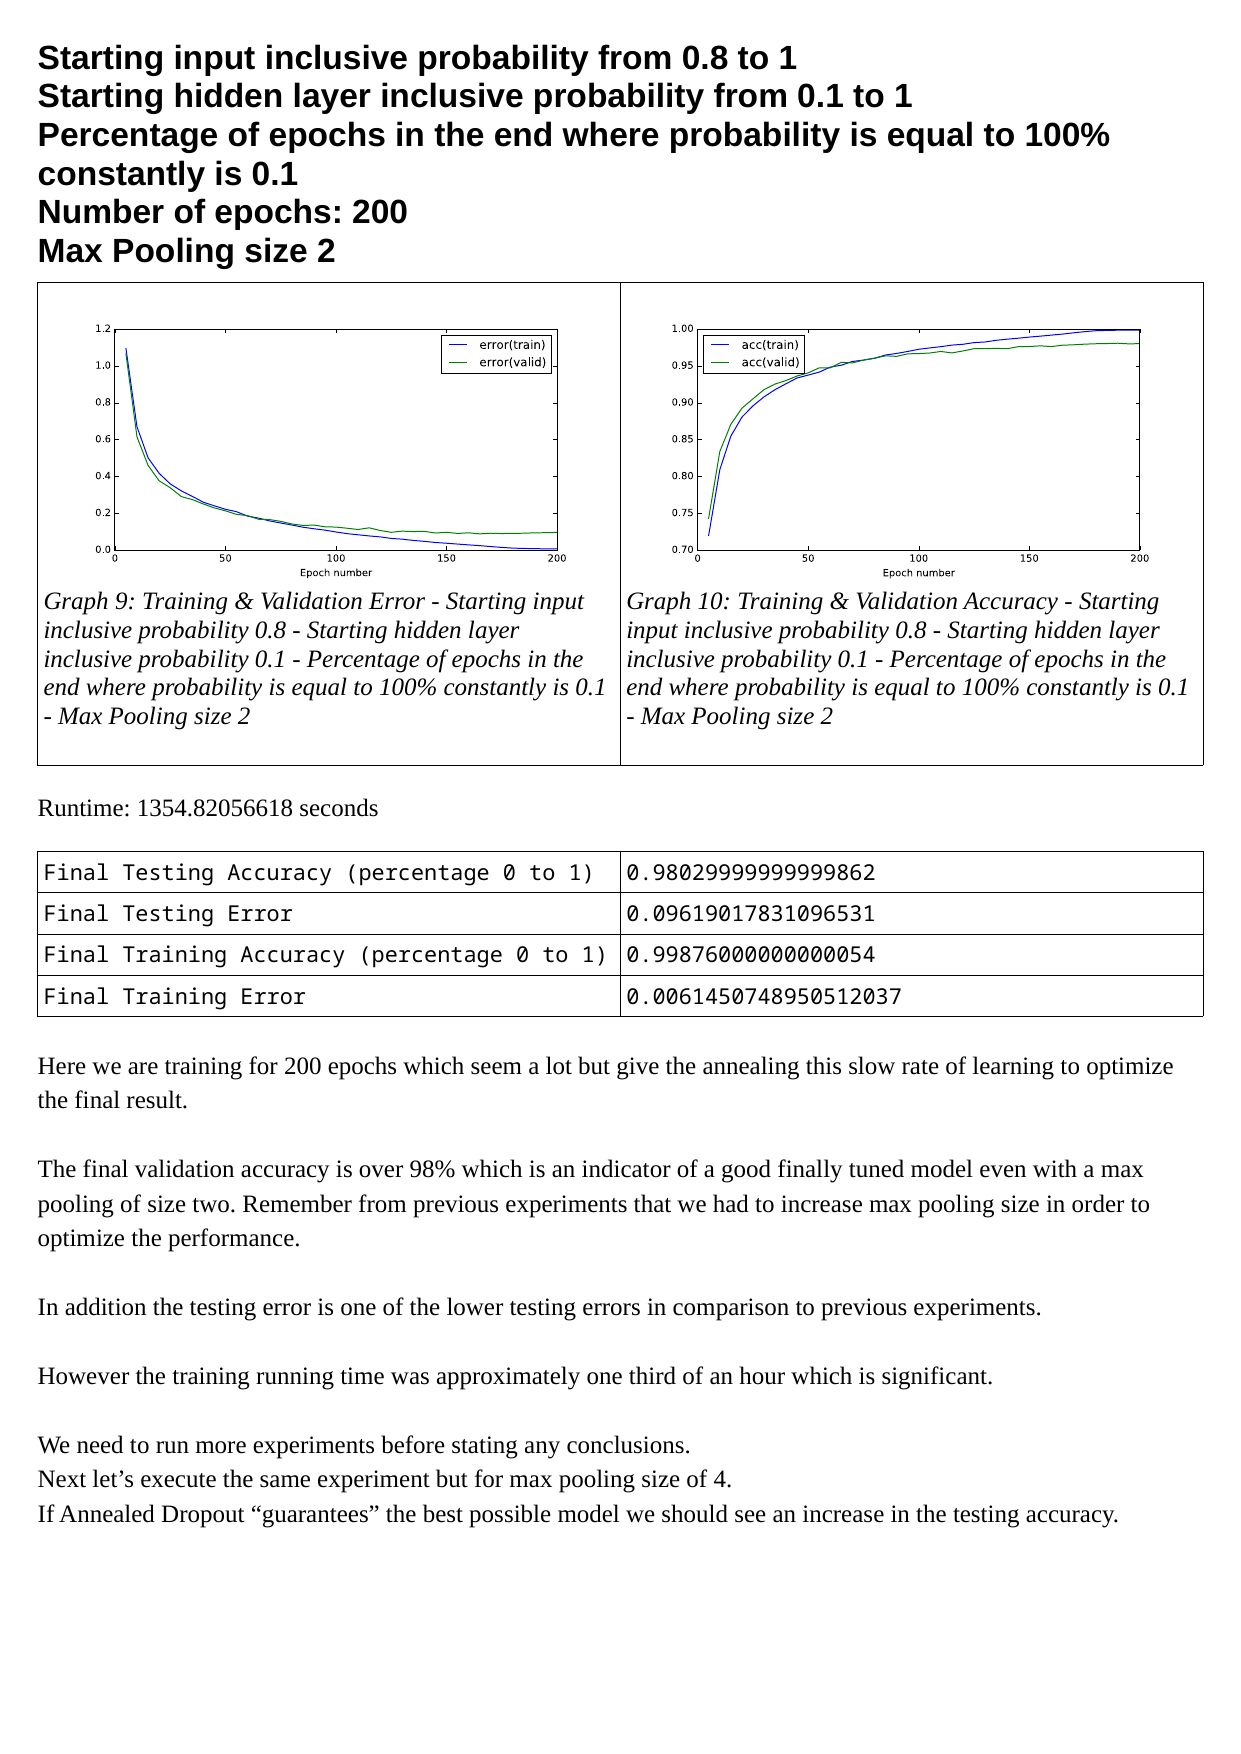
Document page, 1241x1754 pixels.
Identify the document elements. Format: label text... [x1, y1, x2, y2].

table_cell Final Testing Error [38, 893, 620, 933]
table_cell Final Training Error [38, 976, 620, 1016]
table_header Final Testing Accuracy (percentage 0 to 1) [38, 852, 620, 892]
text We need to run more experiments before stating any conclusions. [37, 1430, 1203, 1459]
subtitle Starting input inclusive probability from 0.8 to 1 Starting hidden layer inclusive probability from 0.1 to 1 Percentage of epochs in the end where probability is equal to 100% constantly is 0.1 Number of epochs: 200 Max Pooling size 2 [37, 37, 1203, 269]
text The final validation accuracy is over 98% which is an indicator of a good finally tuned model even with a max pooling of size two. Remember from previous experiments that we had to increase max pooling size in order to optimize the performance. [37, 1154, 1203, 1252]
text However the training running time was approximately one third of an hour which is significant. [37, 1361, 1203, 1390]
text Here we are training for 200 epochs which seem a lot but give the annealing this slow rate of learning to optimize the final result. [37, 1051, 1203, 1114]
table_header [38, 283, 620, 764]
table_header 0.98029999999999862 [621, 852, 1203, 892]
table_cell 0.09619017831096531 [621, 893, 1203, 933]
text In addition the testing error is one of the lower testing errors in comparison to previous experiments. [37, 1292, 1203, 1321]
text Next let’s execute the same experiment but for max pooling size of 4. [37, 1464, 1203, 1493]
table_cell Final Training Accuracy (percentage 0 to 1) [38, 935, 620, 975]
table_cell 0.99876000000000054 [621, 935, 1203, 975]
table_cell 0.0061450748950512037 [621, 976, 1203, 1016]
text Runtime: 1354.82056618 seconds [37, 793, 1203, 822]
table_header [621, 283, 1203, 764]
text If Annealed Dropout “guarantees” the best possible model we should see an increase in the testing accuracy. [37, 1499, 1203, 1528]
